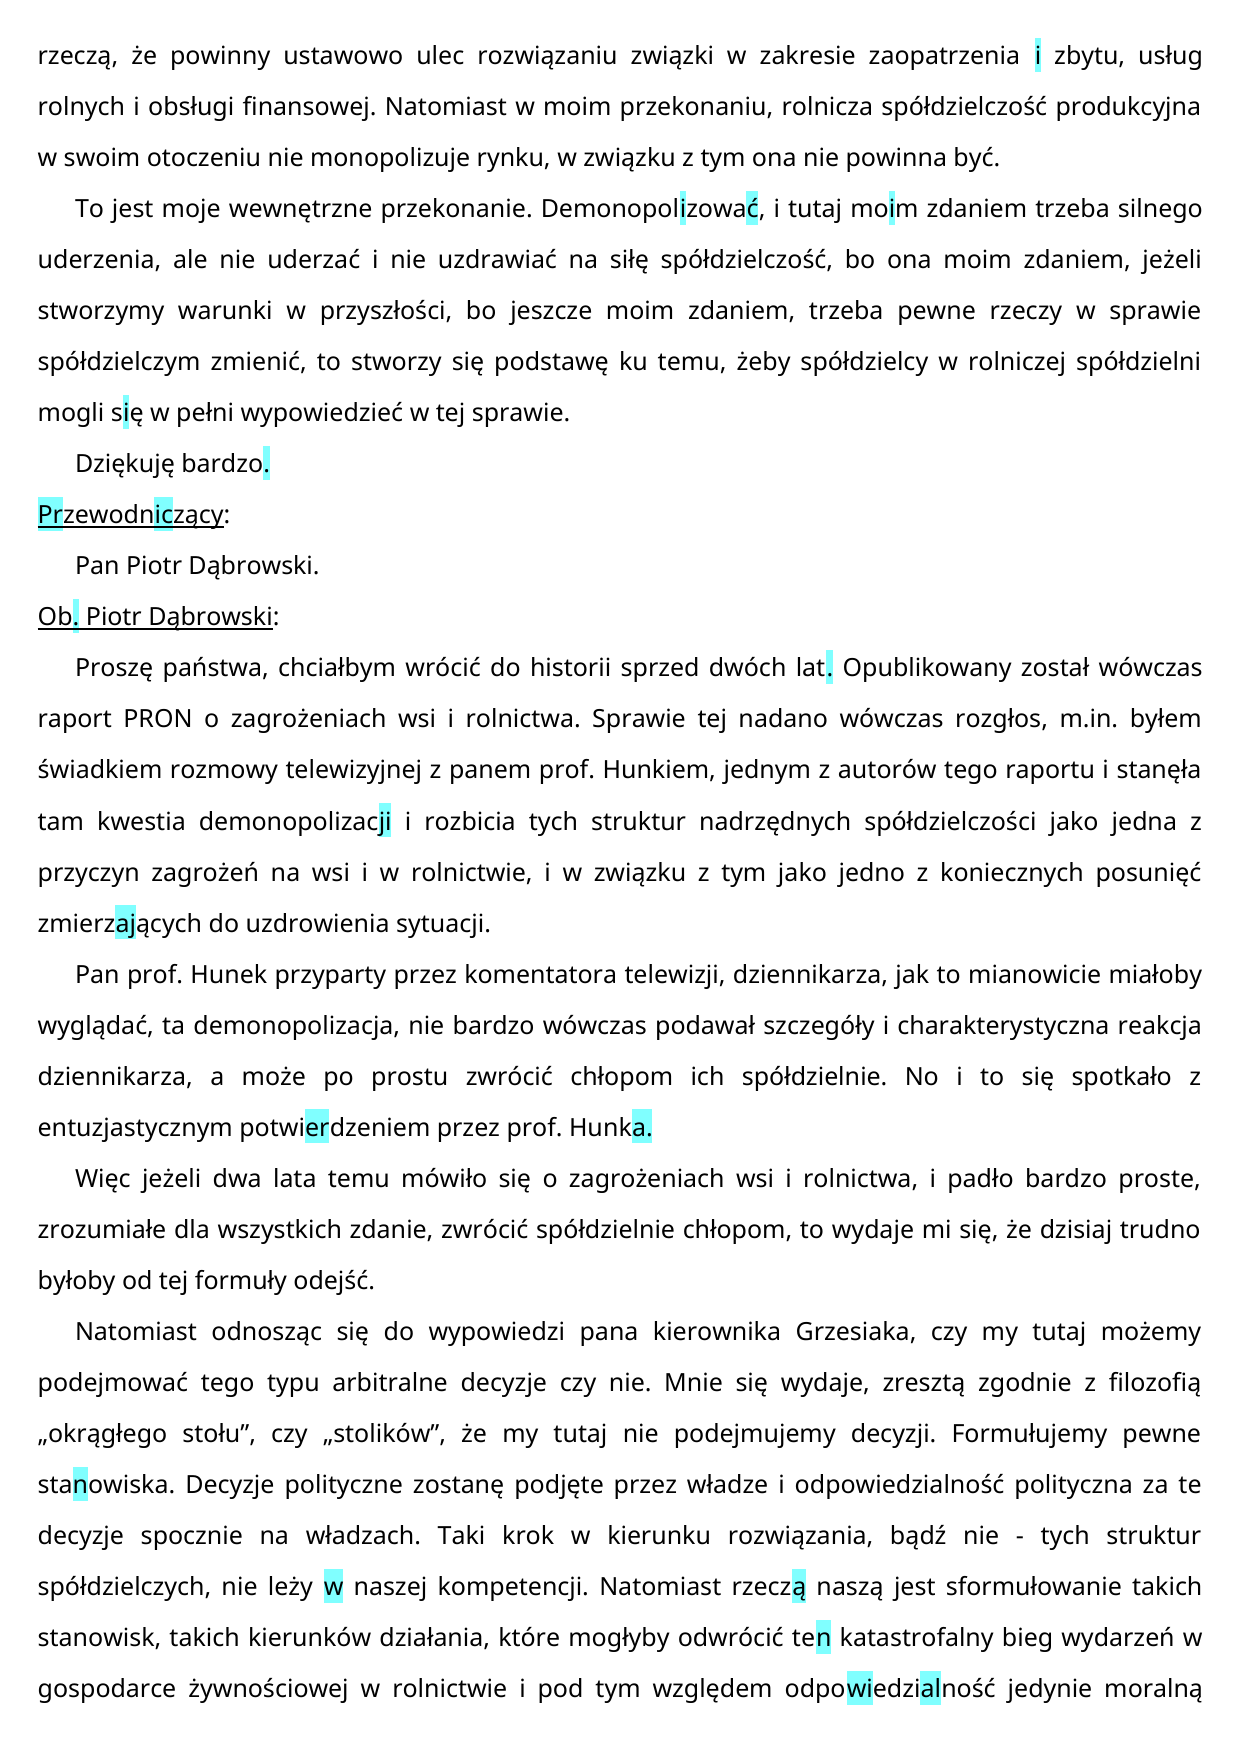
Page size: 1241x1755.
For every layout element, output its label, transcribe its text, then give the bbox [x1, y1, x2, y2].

text Dziękuję bardzo. [37, 446, 1203, 480]
text Natomiast odnosząc się do wypowiedzi pana kierownika Grzesiaka, czy my tutaj możemy podejmować tego typu arbitralne decyzje czy nie. Mnie się wydaje, zresztą zgodnie z filozofią „okrągłego stołu”, czy „stolików”, że my tutaj nie podejmujemy decyzji. Formułujemy pewne stanowiska. Decyzje polityczne zostanę podjęte przez władze i odpowiedzialność polityczna za te decyzje spocznie na władzach. Taki krok w kierunku rozwiązania, bądź nie - tych struktur spółdzielczych, nie leży w naszej kompetencji. Natomiast rzeczą naszą jest sformułowanie takich stanowisk, takich kierunków działania, które mogłyby odwrócić ten katastrofalny bieg wydarzeń w gospodarce żywnościowej w rolnictwie i pod tym względem odpowiedzialność jedynie moralną [37, 1313, 1203, 1705]
text Przewodniczący: [37, 497, 1203, 531]
text Pan Piotr Dąbrowski. [37, 548, 1203, 582]
text Więc jeżeli dwa lata temu mówiło się o zagrożeniach wsi i rolnictwa, i padło bardzo proste, zrozumiałe dla wszystkich zdanie, zwrócić spółdzielnie chłopom, to wydaje mi się, że dzisiaj trudno byłoby od tej formuły odejść. [37, 1160, 1203, 1297]
text rzeczą, że powinny ustawowo ulec rozwiązaniu związki w zakresie zaopatrzenia i zbytu, usług rolnych i obsługi finansowej. Natomiast w moim przekonaniu, rolnicza spółdzielczość produkcyjna w swoim otoczeniu nie monopolizuje rynku, w związku z tym ona nie powinna być. [37, 37, 1203, 174]
text Proszę państwa, chciałbym wrócić do historii sprzed dwóch lat. Opublikowany został wówczas raport PRON o zagrożeniach wsi i rolnictwa. Sprawie tej nadano wówczas rozgłos, m.in. byłem świadkiem rozmowy telewizyjnej z panem prof. Hunkiem, jednym z autorów tego raportu i stanęła tam kwestia demonopolizacji i rozbicia tych struktur nadrzędnych spółdzielczości jako jedna z przyczyn zagrożeń na wsi i w rolnictwie, i w związku z tym jako jedno z koniecznych posunięć zmierzających do uzdrowienia sytuacji. [37, 650, 1203, 939]
text Pan prof. Hunek przyparty przez komentatora telewizji, dziennikarza, jak to mianowicie miałoby wyglądać, ta demonopolizacja, nie bardzo wówczas podawał szczegóły i charakterystyczna reakcja dziennikarza, a może po prostu zwrócić chłopom ich spółdzielnie. No i to się spotkało z entuzjastycznym potwierdzeniem przez prof. Hunka. [37, 956, 1203, 1143]
text Ob. Piotr Dąbrowski: [37, 599, 1203, 633]
text To jest moje wewnętrzne przekonanie. Demonopolizować, i tutaj moim zdaniem trzeba silnego uderzenia, ale nie uderzać i nie uzdrawiać na siłę spółdzielczość, bo ona moim zdaniem, jeżeli stworzymy warunki w przyszłości, bo jeszcze moim zdaniem, trzeba pewne rzeczy w sprawie spółdzielczym zmienić, to stworzy się podstawę ku temu, żeby spółdzielcy w rolniczej spółdzielni mogli się w pełni wypowiedzieć w tej sprawie. [37, 191, 1203, 429]
